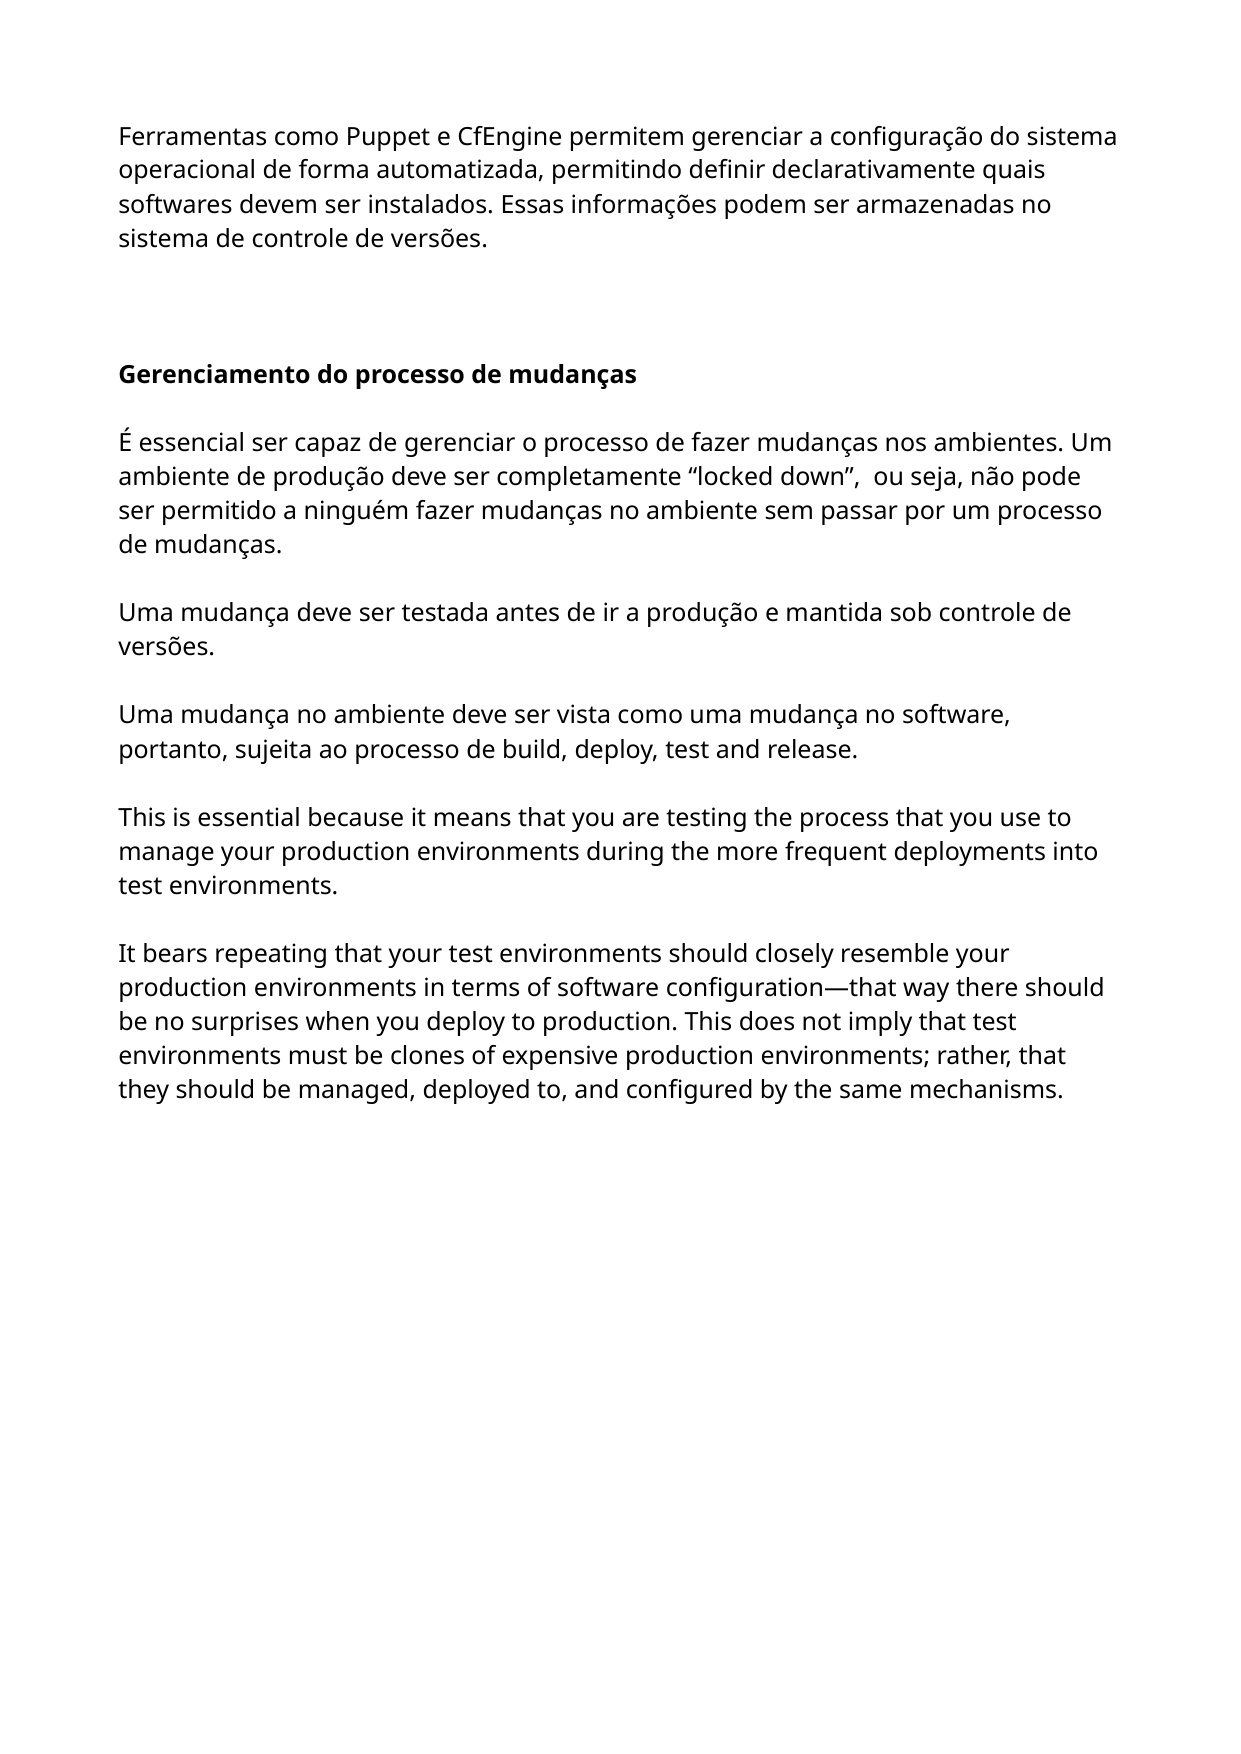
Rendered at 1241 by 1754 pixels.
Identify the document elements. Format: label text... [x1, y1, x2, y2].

text Uma mudança deve ser testada antes de ir a produção e mantida sob controle de versões. [118, 595, 1122, 663]
text It bears repeating that your test environments should closely resemble your production environments in terms of software configuration—that way there should be no surprises when you deploy to production. This does not imply that test environments must be clones of expensive production environments; rather, that they should be managed, deployed to, and configured by the same mechanisms. [118, 936, 1122, 1106]
text É essencial ser capaz de gerenciar o processo de fazer mudanças nos ambientes. Um ambiente de produção deve ser completamente “locked down”, ou seja, não pode ser permitido a ninguém fazer mudanças no ambiente sem passar por um processo de mudanças. [118, 425, 1122, 561]
text Gerenciamento do processo de mudanças [118, 357, 1122, 391]
text Ferramentas como Puppet e CfEngine permitem gerenciar a configuração do sistema operacional de forma automatizada, permitindo definir declarativamente quais softwares devem ser instalados. Essas informações podem ser armazenadas no sistema de controle de versões. [118, 118, 1122, 254]
text This is essential because it means that you are testing the process that you use to manage your production environments during the more frequent deployments into test environments. [118, 799, 1122, 902]
text Uma mudança no ambiente deve ser vista como uma mudança no software, portanto, sujeita ao processo de build, deploy, test and release. [118, 697, 1122, 765]
